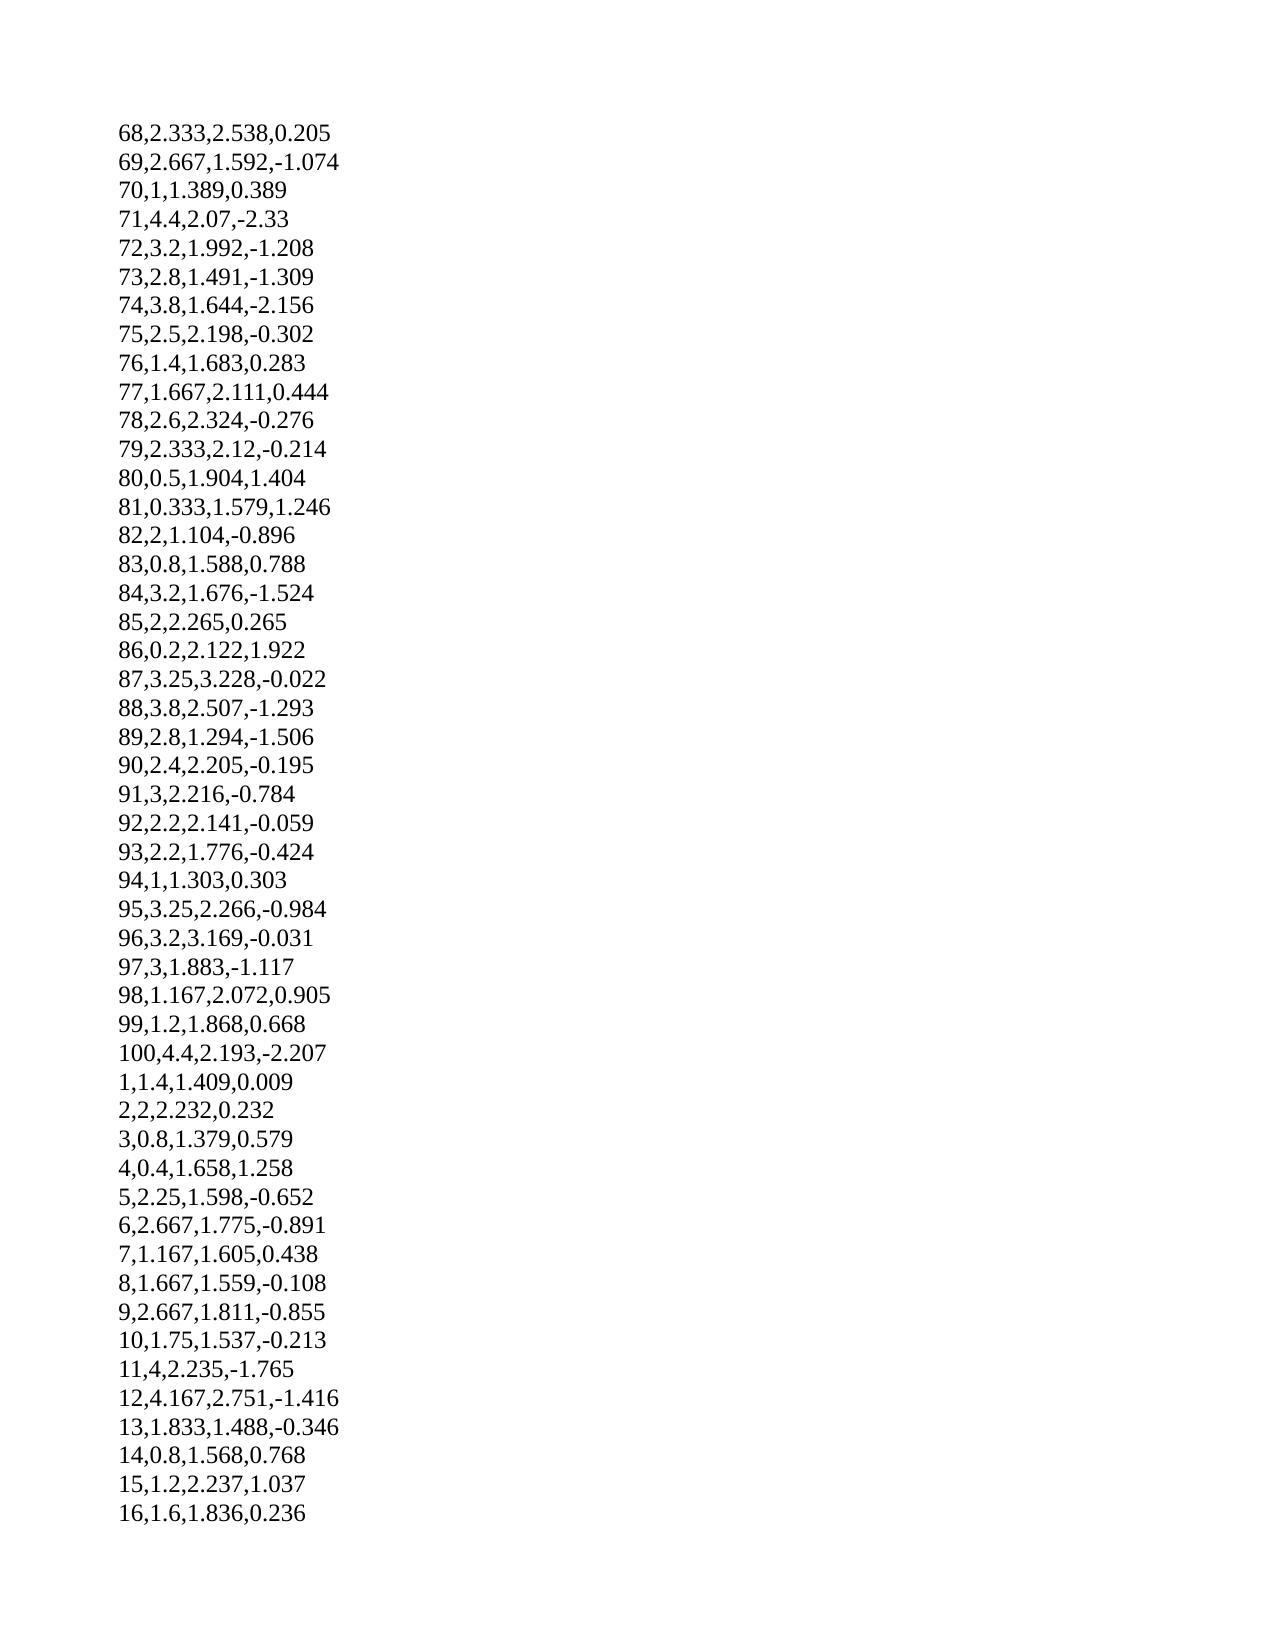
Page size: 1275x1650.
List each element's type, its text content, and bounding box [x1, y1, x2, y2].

text 95,3.25,2.266,-0.984 [118, 894, 1157, 923]
text 100,4.4,2.193,-2.207 [118, 1038, 1157, 1067]
text 84,3.2,1.676,-1.524 [118, 578, 1157, 607]
text 71,4.4,2.07,-2.33 [118, 204, 1157, 233]
text 77,1.667,2.111,0.444 [118, 377, 1157, 406]
text 83,0.8,1.588,0.788 [118, 549, 1157, 578]
text 91,3,2.216,-0.784 [118, 779, 1157, 808]
text 2,2,2.232,0.232 [118, 1096, 1157, 1124]
text 1,1.4,1.409,0.009 [118, 1067, 1157, 1096]
text 6,2.667,1.775,-0.891 [118, 1211, 1157, 1239]
text 8,1.667,1.559,-0.108 [118, 1268, 1157, 1297]
text 76,1.4,1.683,0.283 [118, 348, 1157, 377]
text 97,3,1.883,-1.117 [118, 952, 1157, 981]
text 70,1,1.389,0.389 [118, 176, 1157, 204]
text 10,1.75,1.537,-0.213 [118, 1326, 1157, 1354]
text 90,2.4,2.205,-0.195 [118, 751, 1157, 779]
text 3,0.8,1.379,0.579 [118, 1124, 1157, 1153]
text 98,1.167,2.072,0.905 [118, 981, 1157, 1009]
text 88,3.8,2.507,-1.293 [118, 693, 1157, 722]
text 16,1.6,1.836,0.236 [118, 1498, 1157, 1527]
text 93,2.2,1.776,-0.424 [118, 837, 1157, 866]
text 96,3.2,3.169,-0.031 [118, 923, 1157, 952]
text 12,4.167,2.751,-1.416 [118, 1383, 1157, 1412]
text 94,1,1.303,0.303 [118, 866, 1157, 894]
text 87,3.25,3.228,-0.022 [118, 664, 1157, 693]
text 99,1.2,1.868,0.668 [118, 1009, 1157, 1038]
text 92,2.2,2.141,-0.059 [118, 808, 1157, 837]
text 86,0.2,2.122,1.922 [118, 636, 1157, 664]
text 15,1.2,2.237,1.037 [118, 1469, 1157, 1498]
text 89,2.8,1.294,-1.506 [118, 722, 1157, 751]
text 68,2.333,2.538,0.205 [118, 118, 1157, 147]
text 5,2.25,1.598,-0.652 [118, 1182, 1157, 1211]
text 74,3.8,1.644,-2.156 [118, 291, 1157, 319]
text 7,1.167,1.605,0.438 [118, 1239, 1157, 1268]
text 14,0.8,1.568,0.768 [118, 1441, 1157, 1469]
text 13,1.833,1.488,-0.346 [118, 1412, 1157, 1441]
text 82,2,1.104,-0.896 [118, 521, 1157, 549]
text 80,0.5,1.904,1.404 [118, 463, 1157, 492]
text 75,2.5,2.198,-0.302 [118, 319, 1157, 348]
text 81,0.333,1.579,1.246 [118, 492, 1157, 521]
text 85,2,2.265,0.265 [118, 607, 1157, 636]
text 69,2.667,1.592,-1.074 [118, 147, 1157, 176]
text 79,2.333,2.12,-0.214 [118, 434, 1157, 463]
text 72,3.2,1.992,-1.208 [118, 233, 1157, 262]
text 9,2.667,1.811,-0.855 [118, 1297, 1157, 1326]
text 4,0.4,1.658,1.258 [118, 1153, 1157, 1182]
text 78,2.6,2.324,-0.276 [118, 406, 1157, 434]
text 11,4,2.235,-1.765 [118, 1354, 1157, 1383]
text 73,2.8,1.491,-1.309 [118, 262, 1157, 291]
